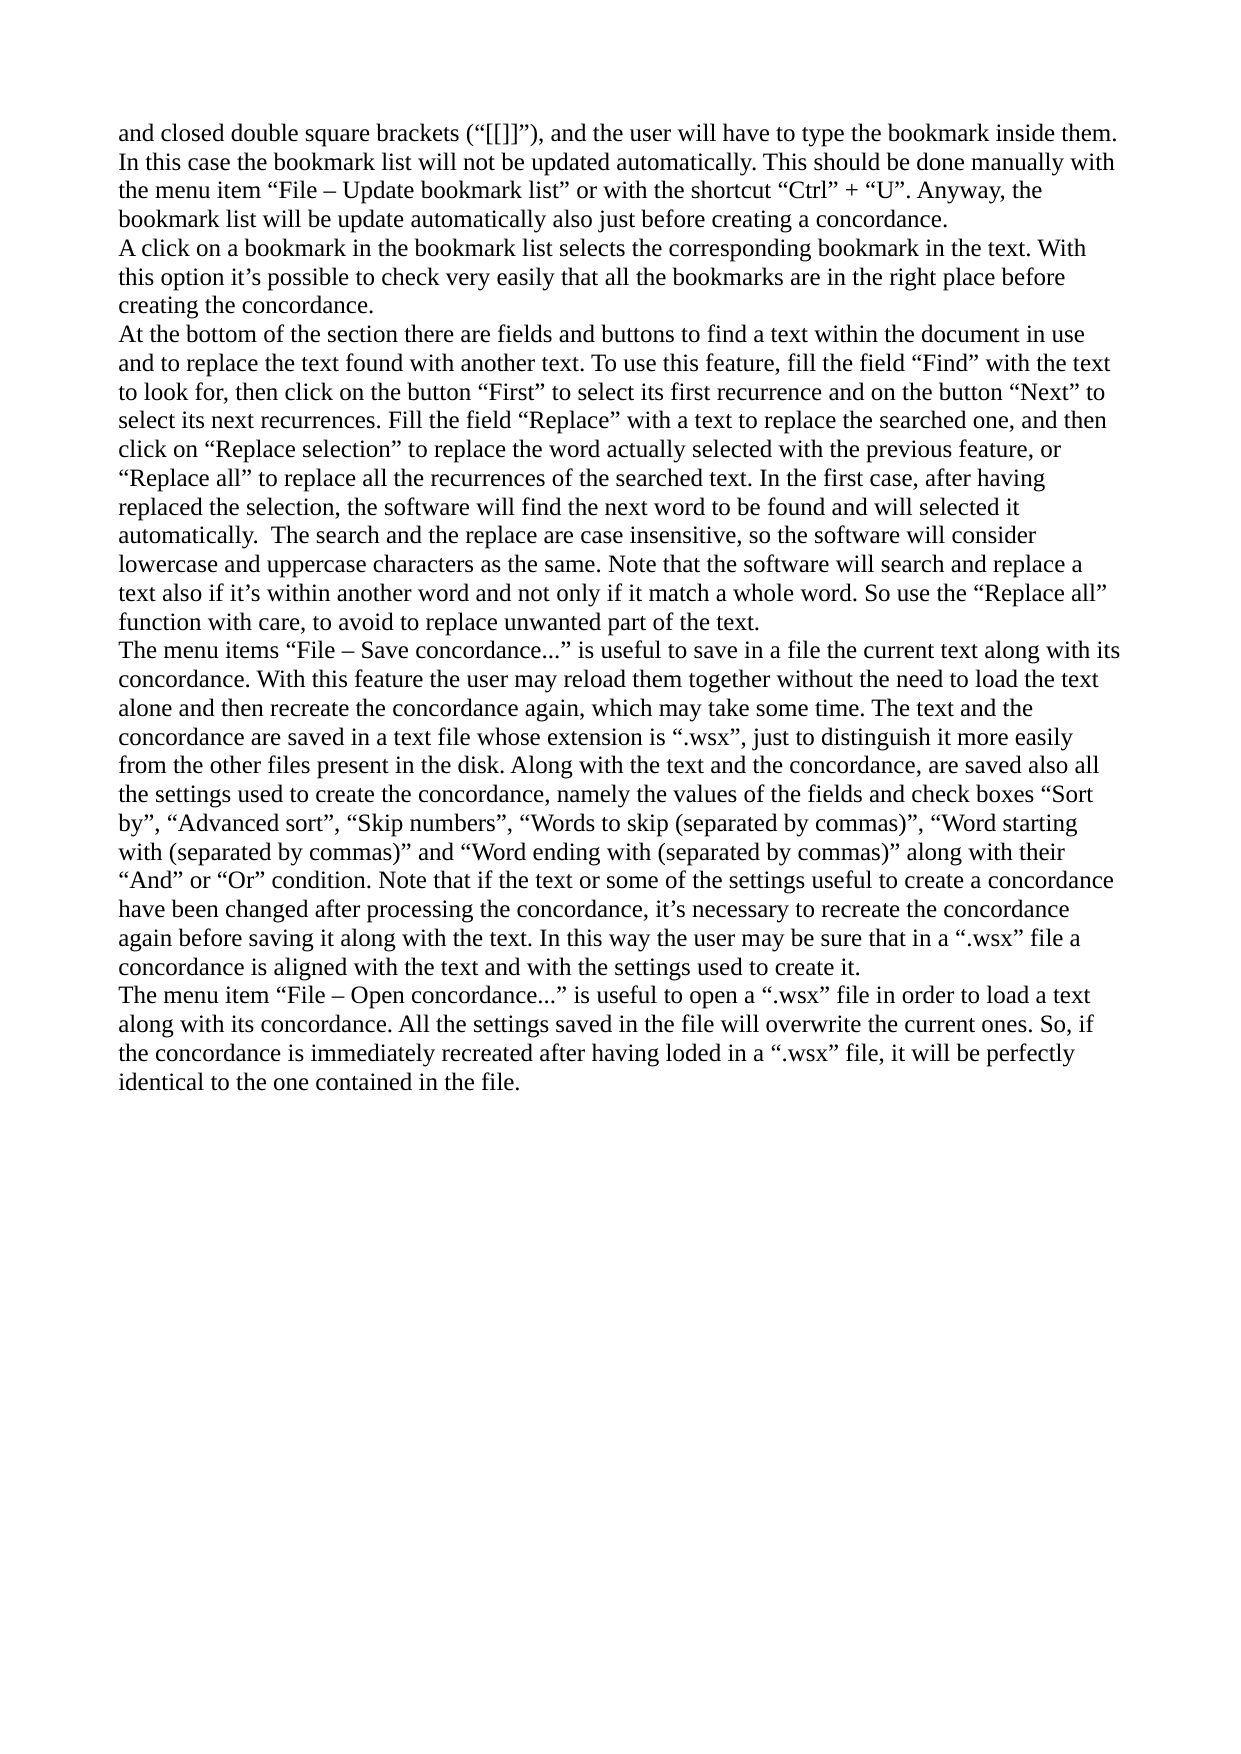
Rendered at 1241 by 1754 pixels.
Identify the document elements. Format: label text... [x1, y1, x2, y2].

text At the bottom of the section there are fields and buttons to find a text within the document in use and to replace the text found with another text. To use this feature, fill the field “Find” with the text to look for, then click on the button “First” to select its first recurrence and on the button “Next” to select its next recurrences. Fill the field “Replace” with a text to replace the searched one, and then click on “Replace selection” to replace the word actually selected with the previous feature, or “Replace all” to replace all the recurrences of the searched text. In the first case, after having replaced the selection, the software will find the next word to be found and will selected it automatically. The search and the replace are case insensitive, so the software will consider lowercase and uppercase characters as the same. Note that the software will search and replace a text also if it’s within another word and not only if it match a whole word. So use the “Replace all” function with care, to avoid to replace unwanted part of the text. [118, 319, 1122, 636]
text A click on a bookmark in the bookmark list selects the corresponding bookmark in the text. With this option it’s possible to check very easily that all the bookmarks are in the right place before creating the concordance. [118, 233, 1122, 319]
text The menu item “File – Open concordance...” is useful to open a “.wsx” file in order to load a text along with its concordance. All the settings saved in the file will overwrite the current ones. So, if the concordance is immediately recreated after having loded in a “.wsx” file, it will be perfectly identical to the one contained in the file. [118, 981, 1122, 1096]
text and closed double square brackets (“[[]]”), and the user will have to type the bookmark inside them. In this case the bookmark list will not be updated automatically. This should be done manually with the menu item “File – Update bookmark list” or with the shortcut “Ctrl” + “U”. Anyway, the bookmark list will be update automatically also just before creating a concordance. [118, 118, 1122, 233]
text The menu items “File – Save concordance...” is useful to save in a file the current text along with its concordance. With this feature the user may reload them together without the need to load the text alone and then recreate the concordance again, which may take some time. The text and the concordance are saved in a text file whose extension is “.wsx”, just to distinguish it more easily from the other files present in the disk. Along with the text and the concordance, are saved also all the settings used to create the concordance, namely the values of the fields and check boxes “Sort by”, “Advanced sort”, “Skip numbers”, “Words to skip (separated by commas)”, “Word starting with (separated by commas)” and “Word ending with (separated by commas)” along with their “And” or “Or” condition. Note that if the text or some of the settings useful to create a concordance have been changed after processing the concordance, it’s necessary to recreate the concordance again before saving it along with the text. In this way the user may be sure that in a “.wsx” file a concordance is aligned with the text and with the settings used to create it. [118, 636, 1122, 981]
